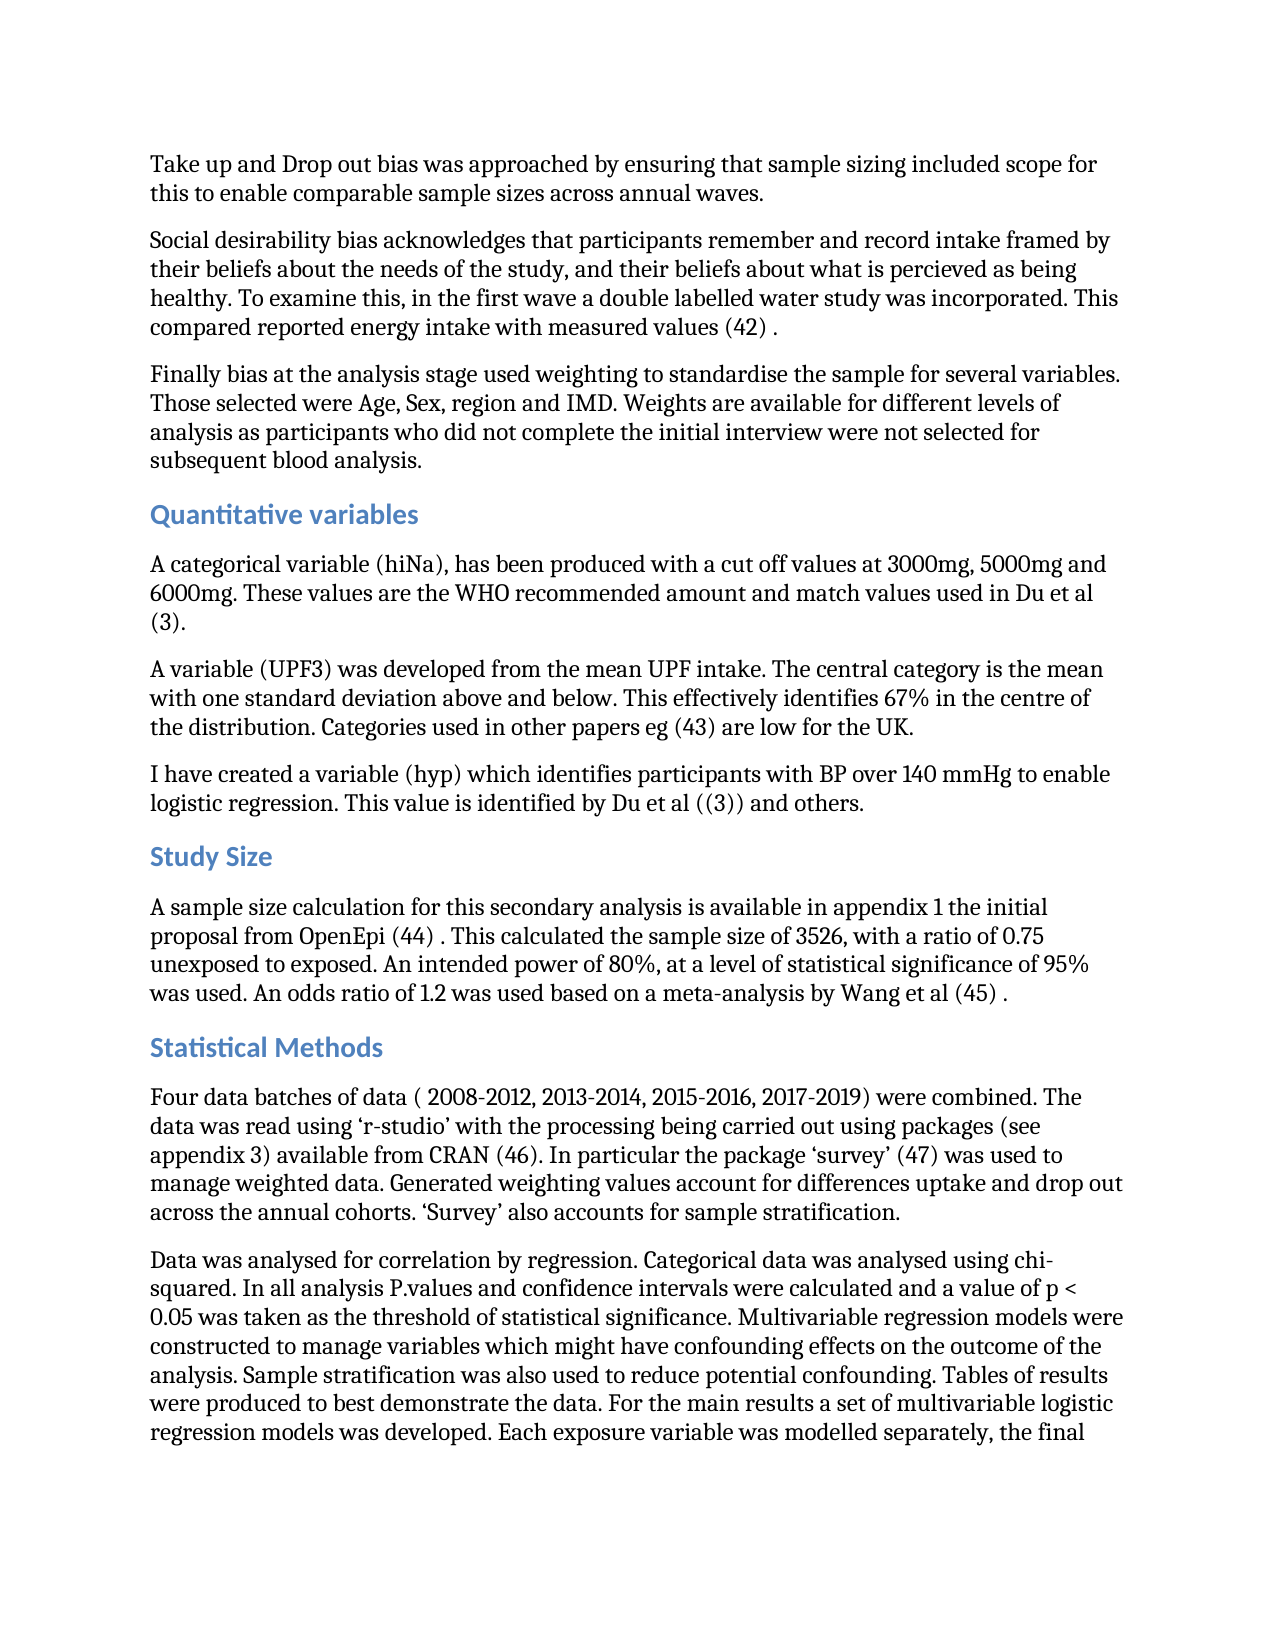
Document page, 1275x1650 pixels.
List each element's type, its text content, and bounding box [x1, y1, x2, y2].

subtitle Quantitative variables [150, 496, 1125, 531]
text Finally bias at the analysis stage used weighting to standardise the sample for several variables. Those selected were Age, Sex, region and IMD. Weights are available for different levels of analysis as participants who did not complete the initial interview were not selected for subsequent blood analysis. [150, 360, 1125, 475]
text Social desirability bias acknowledges that participants remember and record intake framed by their beliefs about the needs of the study, and their beliefs about what is percieved as being healthy. To examine this, in the first wave a double labelled water study was incorporated. This compared reported energy intake with measured values (42) . [150, 226, 1125, 341]
text A variable (UPF3) was developed from the mean UPF intake. The central category is the mean with one standard deviation above and below. This effectively identifies 67% in the centre of the distribution. Categories used in other papers eg (43) are low for the UK. [150, 655, 1125, 741]
text Data was analysed for correlation by regression. Categorical data was analysed using chi-squared. In all analysis P.values and confidence intervals were calculated and a value of p < 0.05 was taken as the threshold of statistical significance. Multivariable regression models were constructed to manage variables which might have confounding effects on the outcome of the analysis. Sample stratification was also used to reduce potential confounding. Tables of results were produced to best demonstrate the data. For the main results a set of multivariable logistic regression models was developed. Each exposure variable was modelled separately, the final [150, 1246, 1125, 1447]
subtitle Study Size [150, 838, 1125, 874]
subtitle Statistical Methods [150, 1029, 1125, 1064]
text Take up and Drop out bias was approached by ensuring that sample sizing included scope for this to enable comparable sample sizes across annual waves. [150, 150, 1125, 207]
text I have created a variable (hyp) which identifies participants with BP over 140 mmHg to enable logistic regression. This value is identified by Du et al ((3)) and others. [150, 760, 1125, 818]
text Four data batches of data ( 2008-2012, 2013-2014, 2015-2016, 2017-2019) were combined. The data was read using ‘r-studio’ with the processing being carried out using packages (see appendix 3) available from CRAN (46). In particular the package ‘survey’ (47) was used to manage weighted data. Generated weighting values account for differences uptake and drop out across the annual cohorts. ‘Survey’ also accounts for sample stratification. [150, 1083, 1125, 1227]
text A categorical variable (hiNa), has been produced with a cut off values at 3000mg, 5000mg and 6000mg. These values are the WHO recommended amount and match values used in Du et al (3). [150, 550, 1125, 636]
text A sample size calculation for this secondary analysis is available in appendix 1 the initial proposal from OpenEpi (44) . This calculated the sample size of 3526, with a ratio of 0.75 unexposed to exposed. An intended power of 80%, at a level of statistical significance of 95% was used. An odds ratio of 1.2 was used based on a meta-analysis by Wang et al (45) . [150, 893, 1125, 1008]
